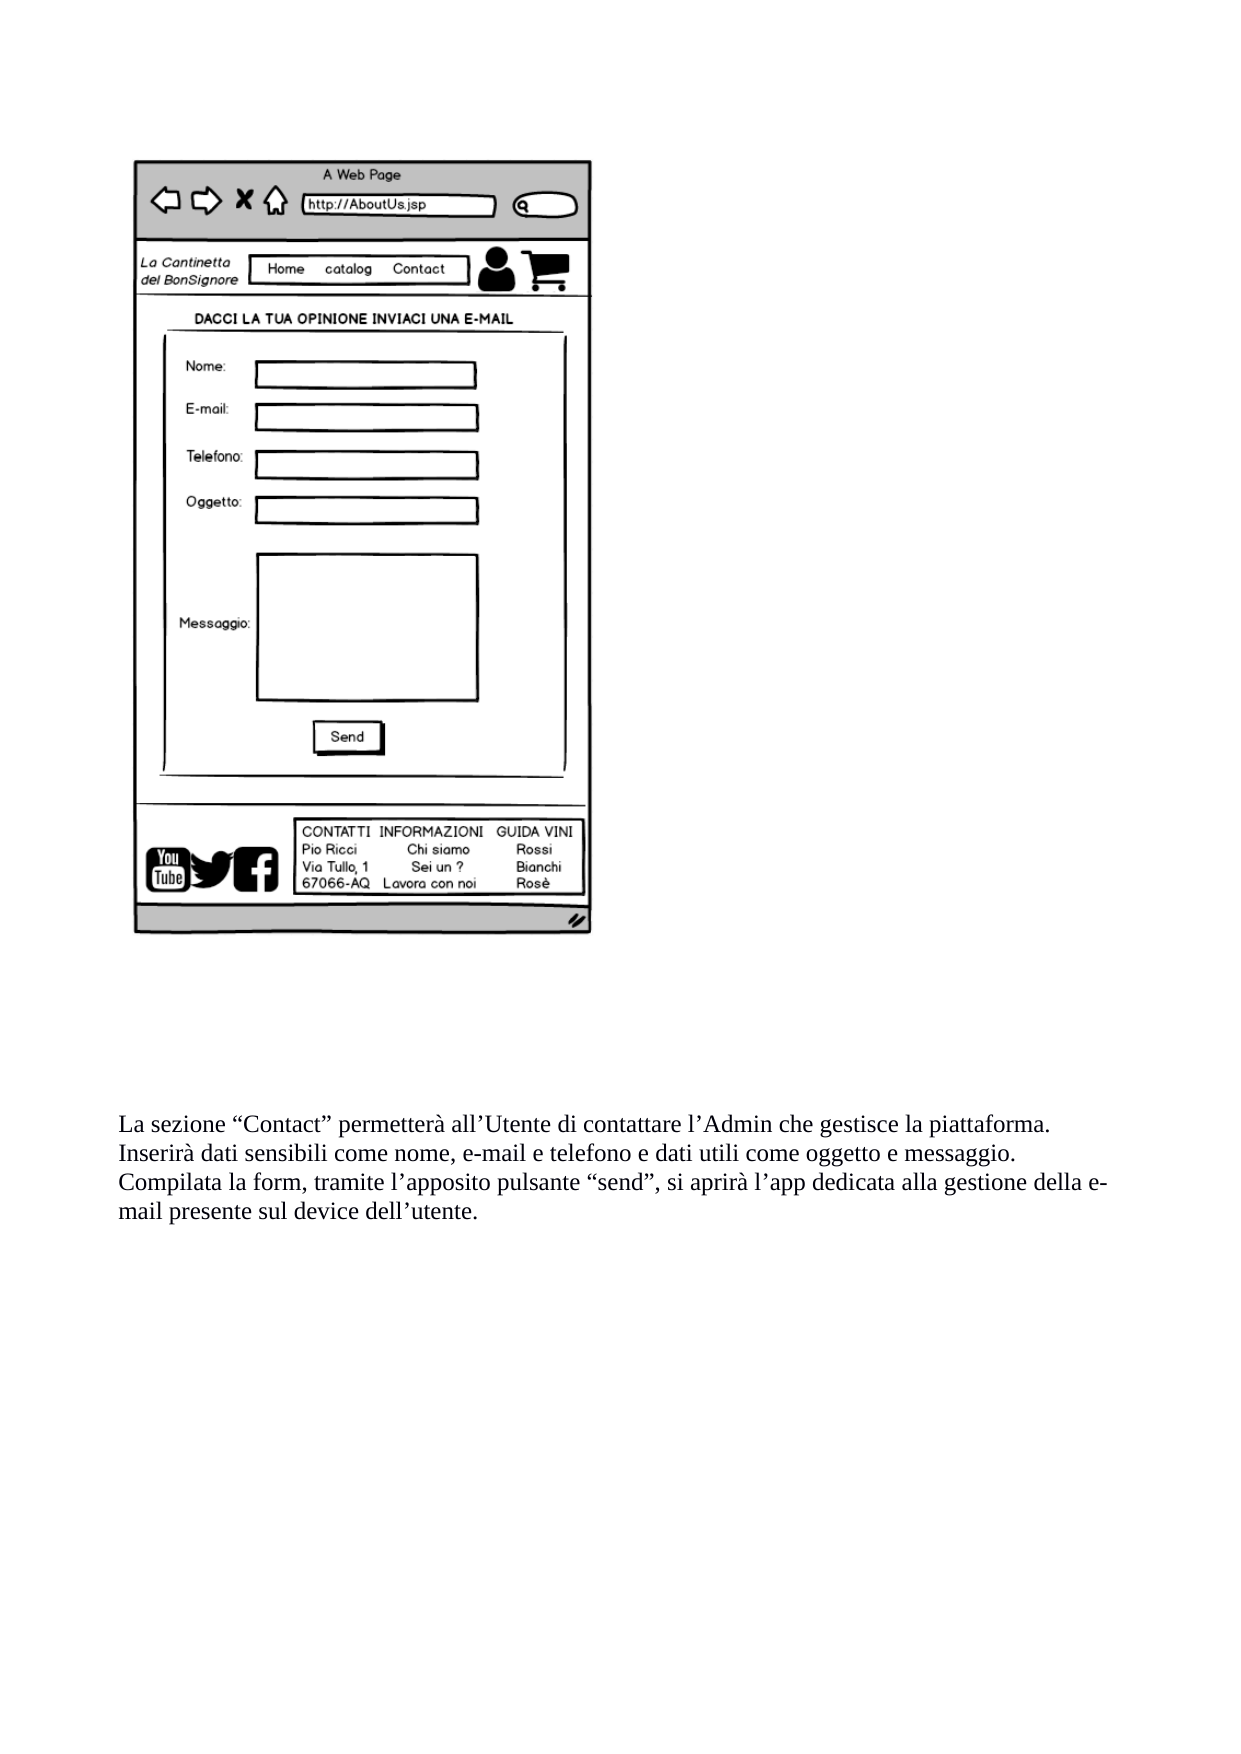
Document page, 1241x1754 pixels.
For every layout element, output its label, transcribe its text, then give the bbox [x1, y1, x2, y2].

text Inserirà dati sensibili come nome, e-mail e telefono e dati utili come oggetto e messaggio. [118, 1138, 1122, 1167]
text La sezione “Contact” permetterà all’Utente di contattare l’Admin che gestisce la piattaforma. [118, 1109, 1122, 1138]
text Compilata la form, tramite l’apposito pulsante “send”, si aprirà l’app dedicata alla gestione della e-mail presente sul device dell’utente. [118, 1167, 1122, 1224]
